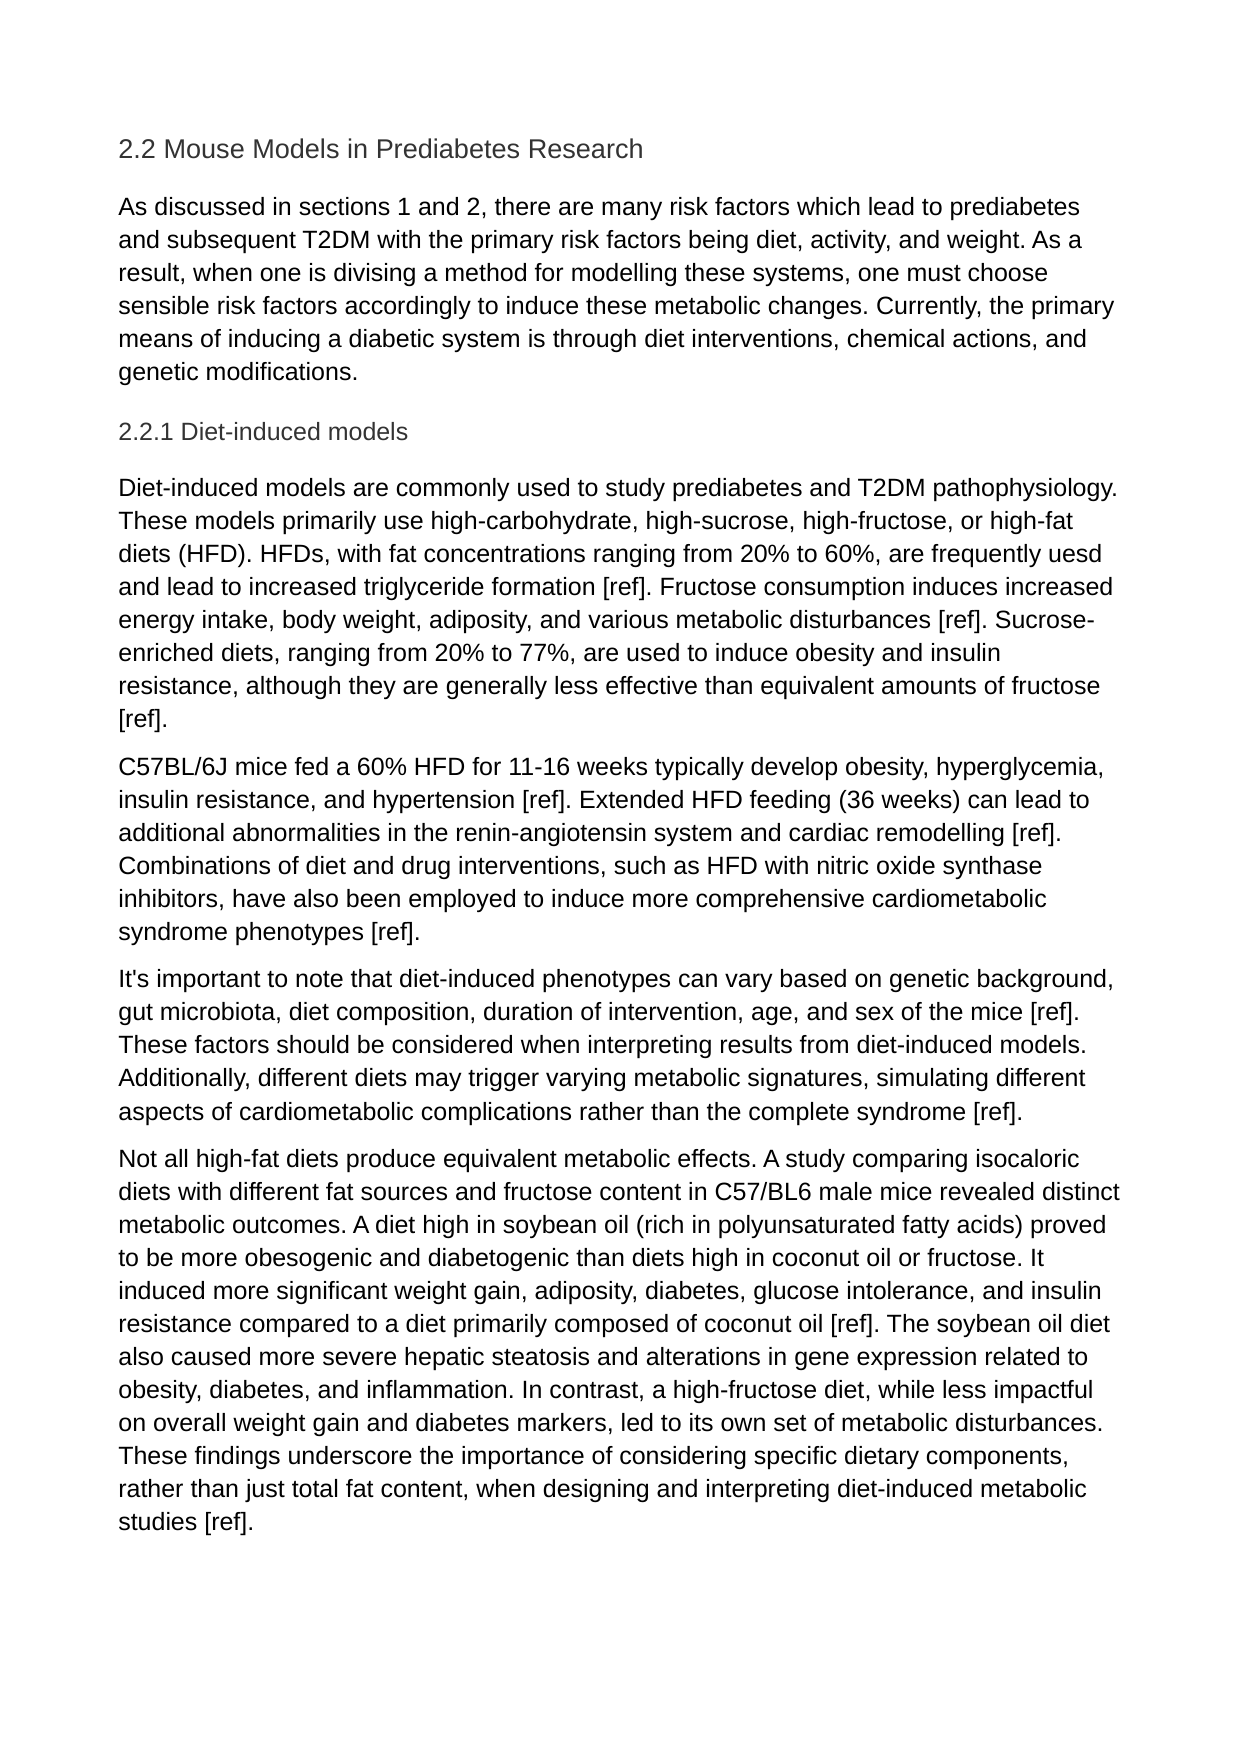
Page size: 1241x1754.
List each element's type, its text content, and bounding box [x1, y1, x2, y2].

text C57BL/6J mice fed a 60% HFD for 11-16 weeks typically develop obesity, hyperglycemia, insulin resistance, and hypertension [ref]. Extended HFD feeding (36 weeks) can lead to additional abnormalities in the renin-angiotensin system and cardiac remodelling [ref]. Combinations of diet and drug interventions, such as HFD with nitric oxide synthase inhibitors, have also been employed to induce more comprehensive cardiometabolic syndrome phenotypes [ref]. [118, 752, 1122, 946]
text Not all high-fat diets produce equivalent metabolic effects. A study comparing isocaloric diets with different fat sources and fructose content in C57/BL6 male mice revealed distinct metabolic outcomes. A diet high in soybean oil (rich in polyunsaturated fatty acids) proved to be more obesogenic and diabetogenic than diets high in coconut oil or fructose. It induced more significant weight gain, adiposity, diabetes, glucose intolerance, and insulin resistance compared to a diet primarily composed of coconut oil [ref]. The soybean oil diet also caused more severe hepatic steatosis and alterations in gene expression related to obesity, diabetes, and inflammation. In contrast, a high-fructose diet, while less impactful on overall weight gain and diabetes markers, led to its own set of metabolic disturbances. These findings underscore the importance of considering specific dietary components, rather than just total fat content, when designing and interpreting diet-induced metabolic studies [ref]. [118, 1144, 1122, 1536]
text Diet-induced models are commonly used to study prediabetes and T2DM pathophysiology. These models primarily use high-carbohydrate, high-sucrose, high-fructose, or high-fat diets (HFD). HFDs, with fat concentrations ranging from 20% to 60%, are frequently uesd and lead to increased triglyceride formation [ref]. Fructose consumption induces increased energy intake, body weight, adiposity, and various metabolic disturbances [ref]. Sucrose-enriched diets, ranging from 20% to 77%, are used to induce obesity and insulin resistance, although they are generally less effective than equivalent amounts of fructose [ref]. [118, 473, 1122, 733]
text As discussed in sections 1 and 2, there are many risk factors which lead to prediabetes and subsequent T2DM with the primary risk factors being diet, activity, and weight. As a result, when one is divising a method for modelling these systems, one must choose sensible risk factors accordingly to induce these metabolic changes. Currently, the primary means of inducing a diabetic system is through diet interventions, chemical actions, and genetic modifications. [118, 192, 1122, 386]
text It's important to note that diet-induced phenotypes can vary based on genetic background, gut microbiota, diet composition, duration of intervention, age, and sex of the mice [ref]. These factors should be considered when interpreting results from diet-induced models. Additionally, different diets may trigger varying metabolic signatures, simulating different aspects of cardiometabolic complications rather than the complete syndrome [ref]. [118, 964, 1122, 1125]
subtitle 2.2.1 Diet-induced models [118, 417, 1122, 446]
subtitle 2.2 Mouse Models in Prediabetes Research [118, 133, 1122, 164]
